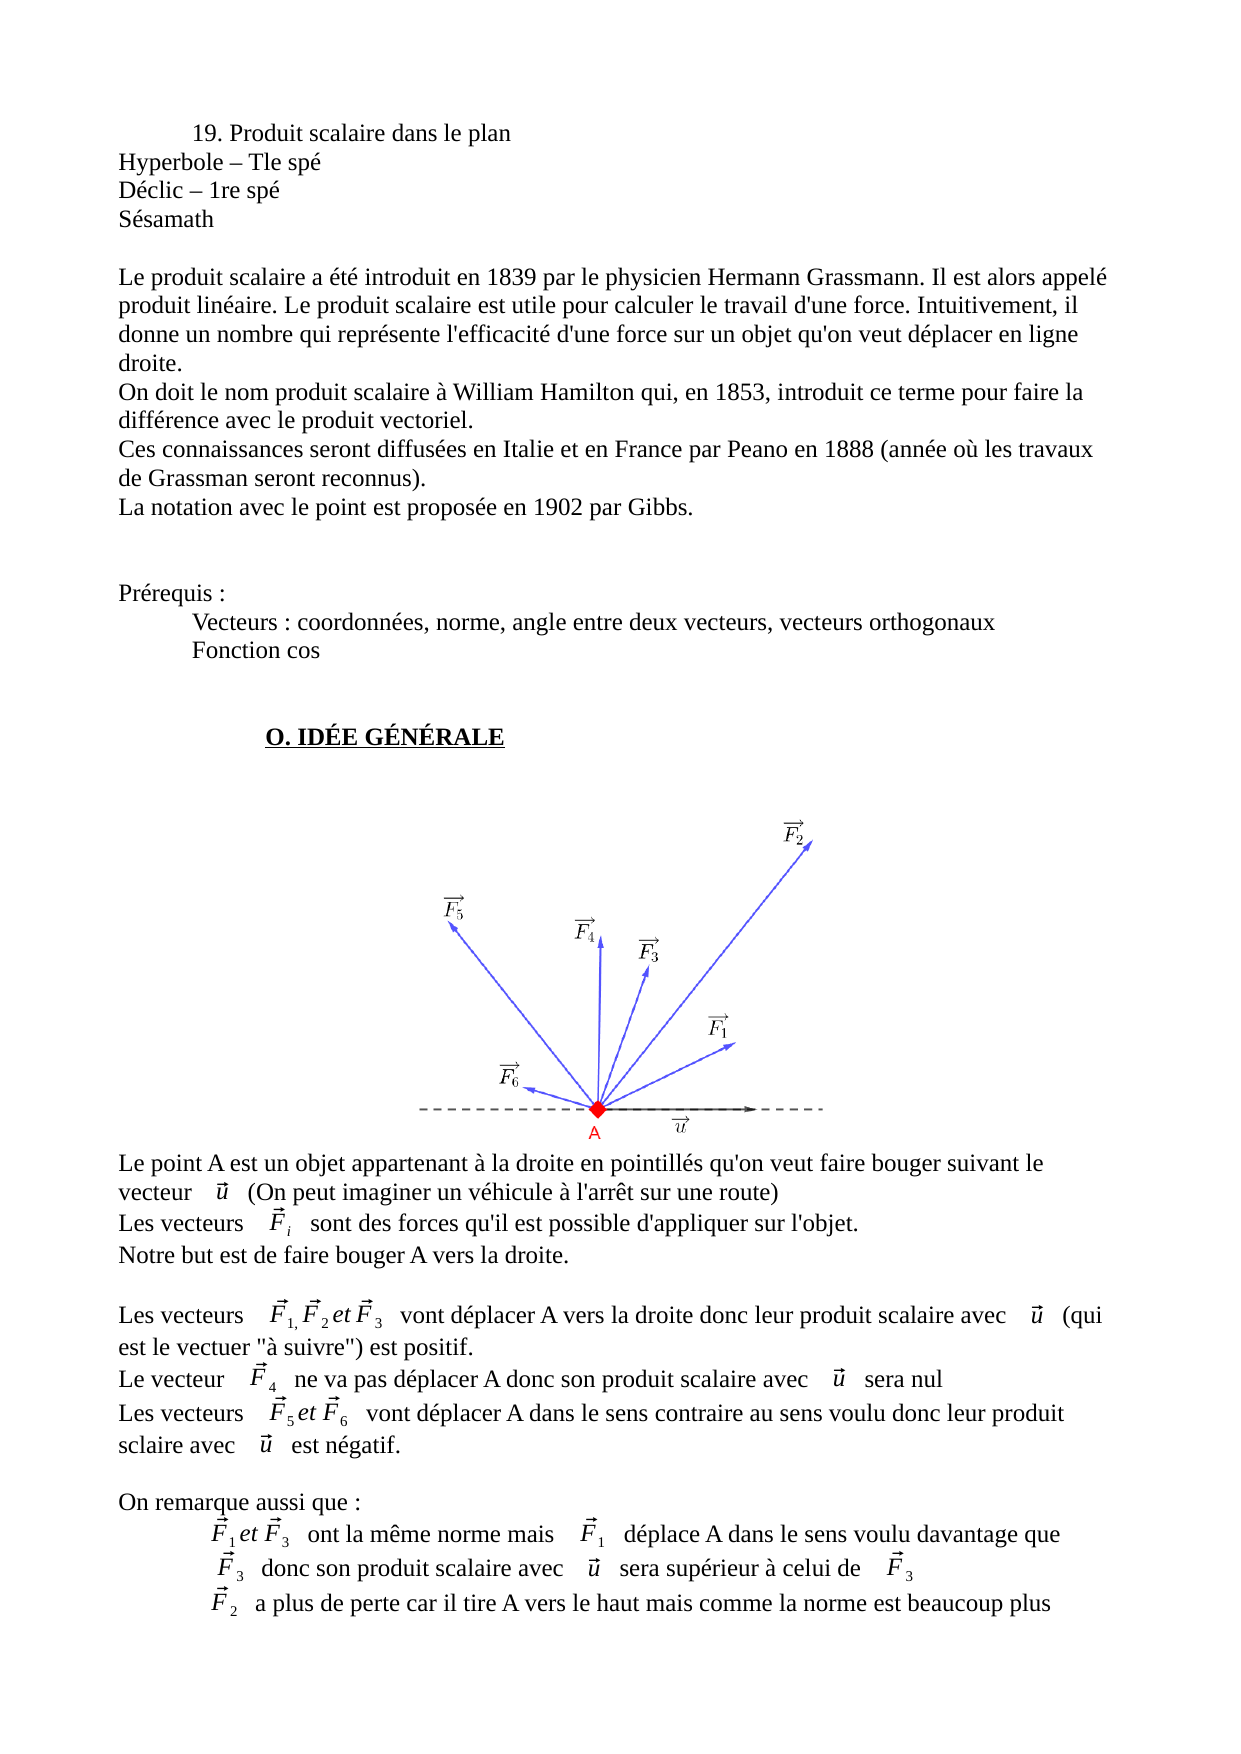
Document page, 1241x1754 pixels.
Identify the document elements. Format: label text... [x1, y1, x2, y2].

picture [417, 808, 823, 1149]
text O. IDÉE GÉNÉRALE [118, 722, 1122, 751]
text On doit le nom produit scalaire à William Hamilton qui, en 1853, introduit ce terme pour faire la différence avec le produit vectoriel. [118, 377, 1122, 434]
text 19. Produit scalaire dans le plan [118, 118, 1122, 147]
text a plus de perte car il tire A vers le haut mais comme la norme est beaucoup plus [118, 1585, 1122, 1619]
text Déclic – 1re spé [118, 176, 1122, 204]
text Le vecteur ne va pas déplacer A donc son produit scalaire avec sera nul [118, 1361, 1122, 1395]
text Le produit scalaire a été introduit en 1839 par le physicien Hermann Grassmann. Il est alors appelé produit linéaire. Le produit scalaire est utile pour calculer le travail d'une force. Intuitivement, il donne un nombre qui représente l'efficacité d'une force sur un objet qu'on veut déplacer en ligne droite. [118, 262, 1122, 377]
text Sésamath [118, 204, 1122, 233]
text Les vecteurs vont déplacer A vers la droite donc leur produit scalaire avec (qui est le vectuer "à suivre") est positif. [118, 1298, 1122, 1361]
text Vecteurs : coordonnées, norme, angle entre deux vecteurs, vecteurs orthogonaux [118, 607, 1122, 636]
text Fonction cos [118, 636, 1122, 664]
text Notre but est de faire bouger A vers la droite. [118, 1240, 1122, 1269]
text Le point A est un objet appartenant à la droite en pointillés qu'on veut faire bouger suivant le vecteur (On peut imaginer un véhicule à l'arrêt sur une route) [118, 808, 1122, 1206]
text Les vecteurs vont déplacer A dans le sens contraire au sens voulu donc leur produit sclaire avec est négatif. [118, 1395, 1122, 1459]
text Hyperbole – Tle spé [118, 147, 1122, 176]
text On remarque aussi que : [118, 1487, 1122, 1516]
text La notation avec le point est proposée en 1902 par Gibbs. [118, 492, 1122, 521]
text Ces connaissances seront diffusées en Italie et en France par Peano en 1888 (année où les travaux de Grassman seront reconnus). [118, 434, 1122, 492]
text Les vecteurs sont des forces qu'il est possible d'appliquer sur l'objet. [118, 1206, 1122, 1240]
text ont la même norme mais déplace A dans le sens voulu davantage que donc son produit scalaire avec sera supérieur à celui de [118, 1516, 1122, 1585]
text Prérequis : [118, 578, 1122, 607]
